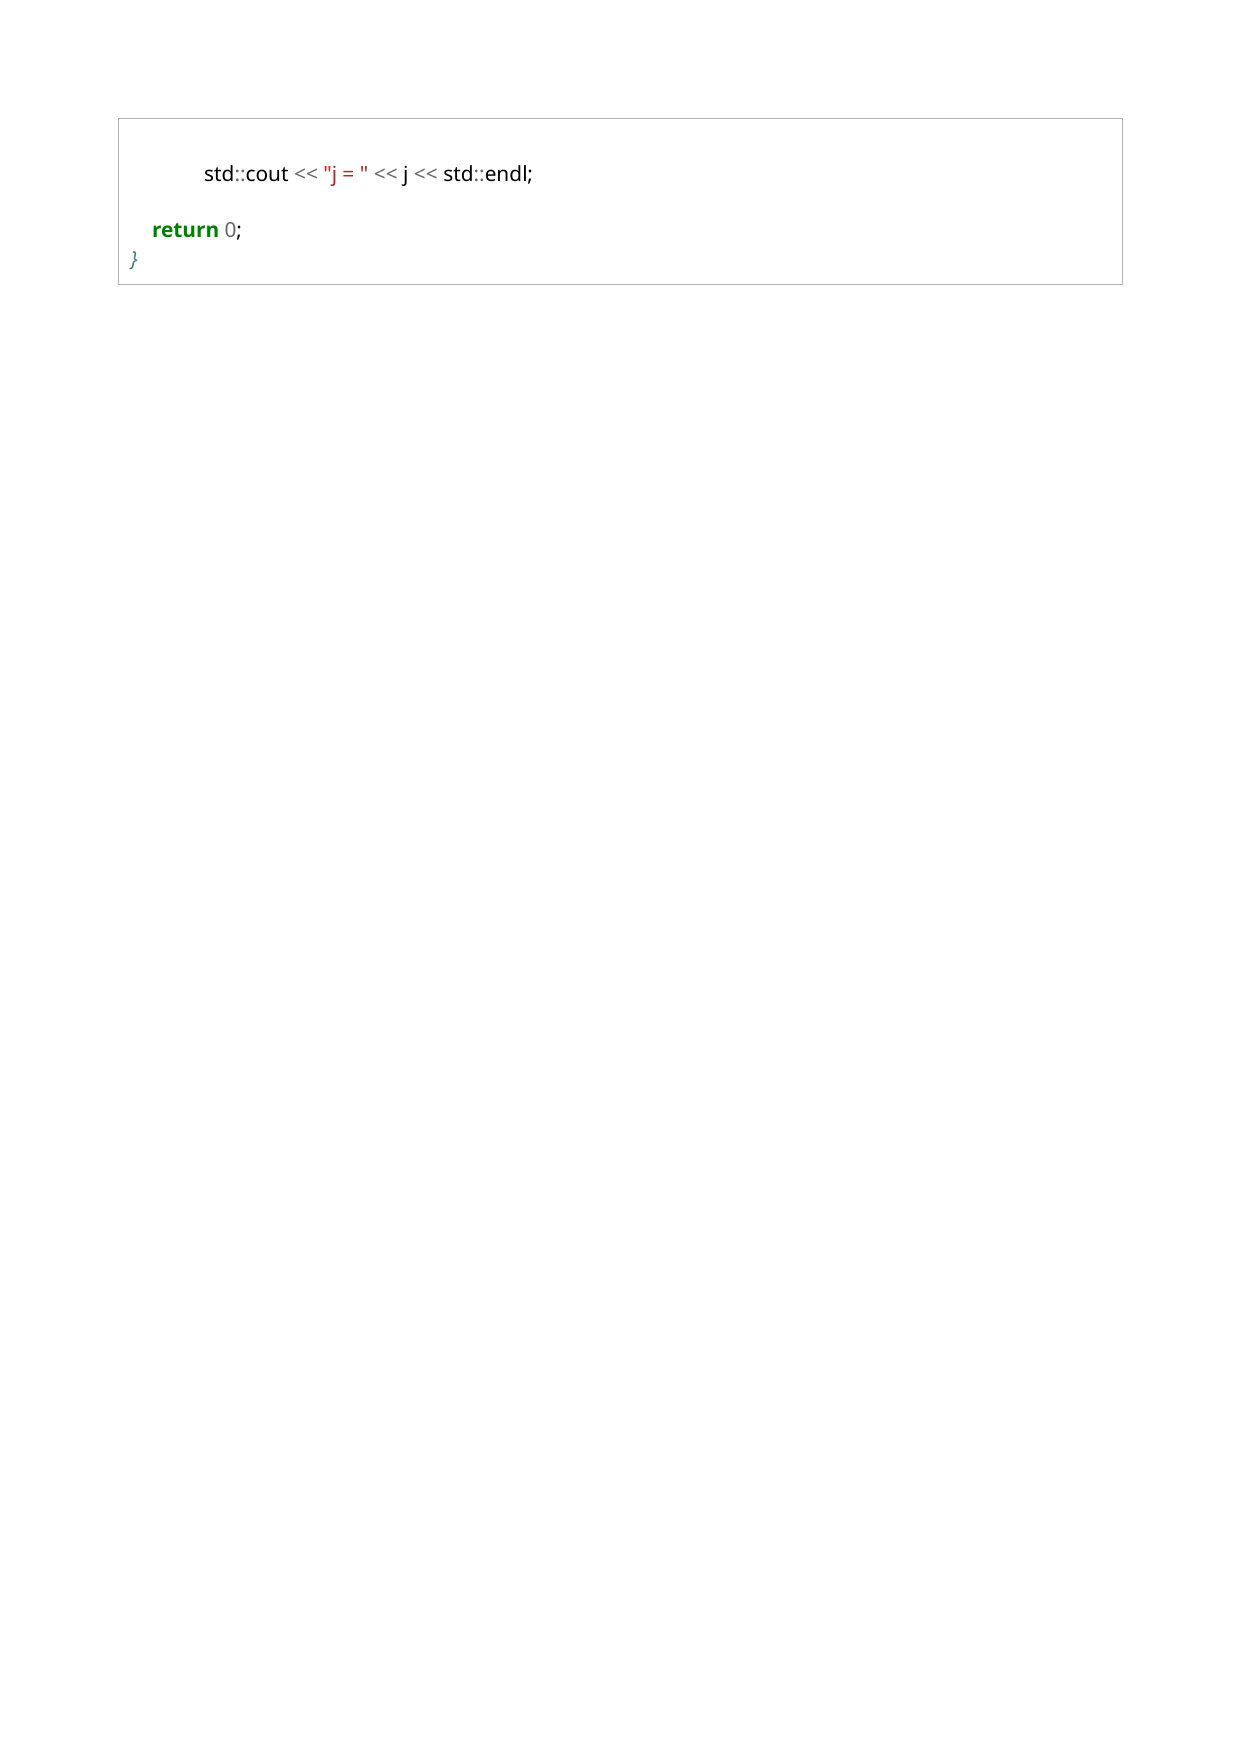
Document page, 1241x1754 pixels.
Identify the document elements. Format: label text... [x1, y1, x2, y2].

table_cell std::cout << "j = " << j << std::endl; return 0; } [119, 119, 1122, 284]
